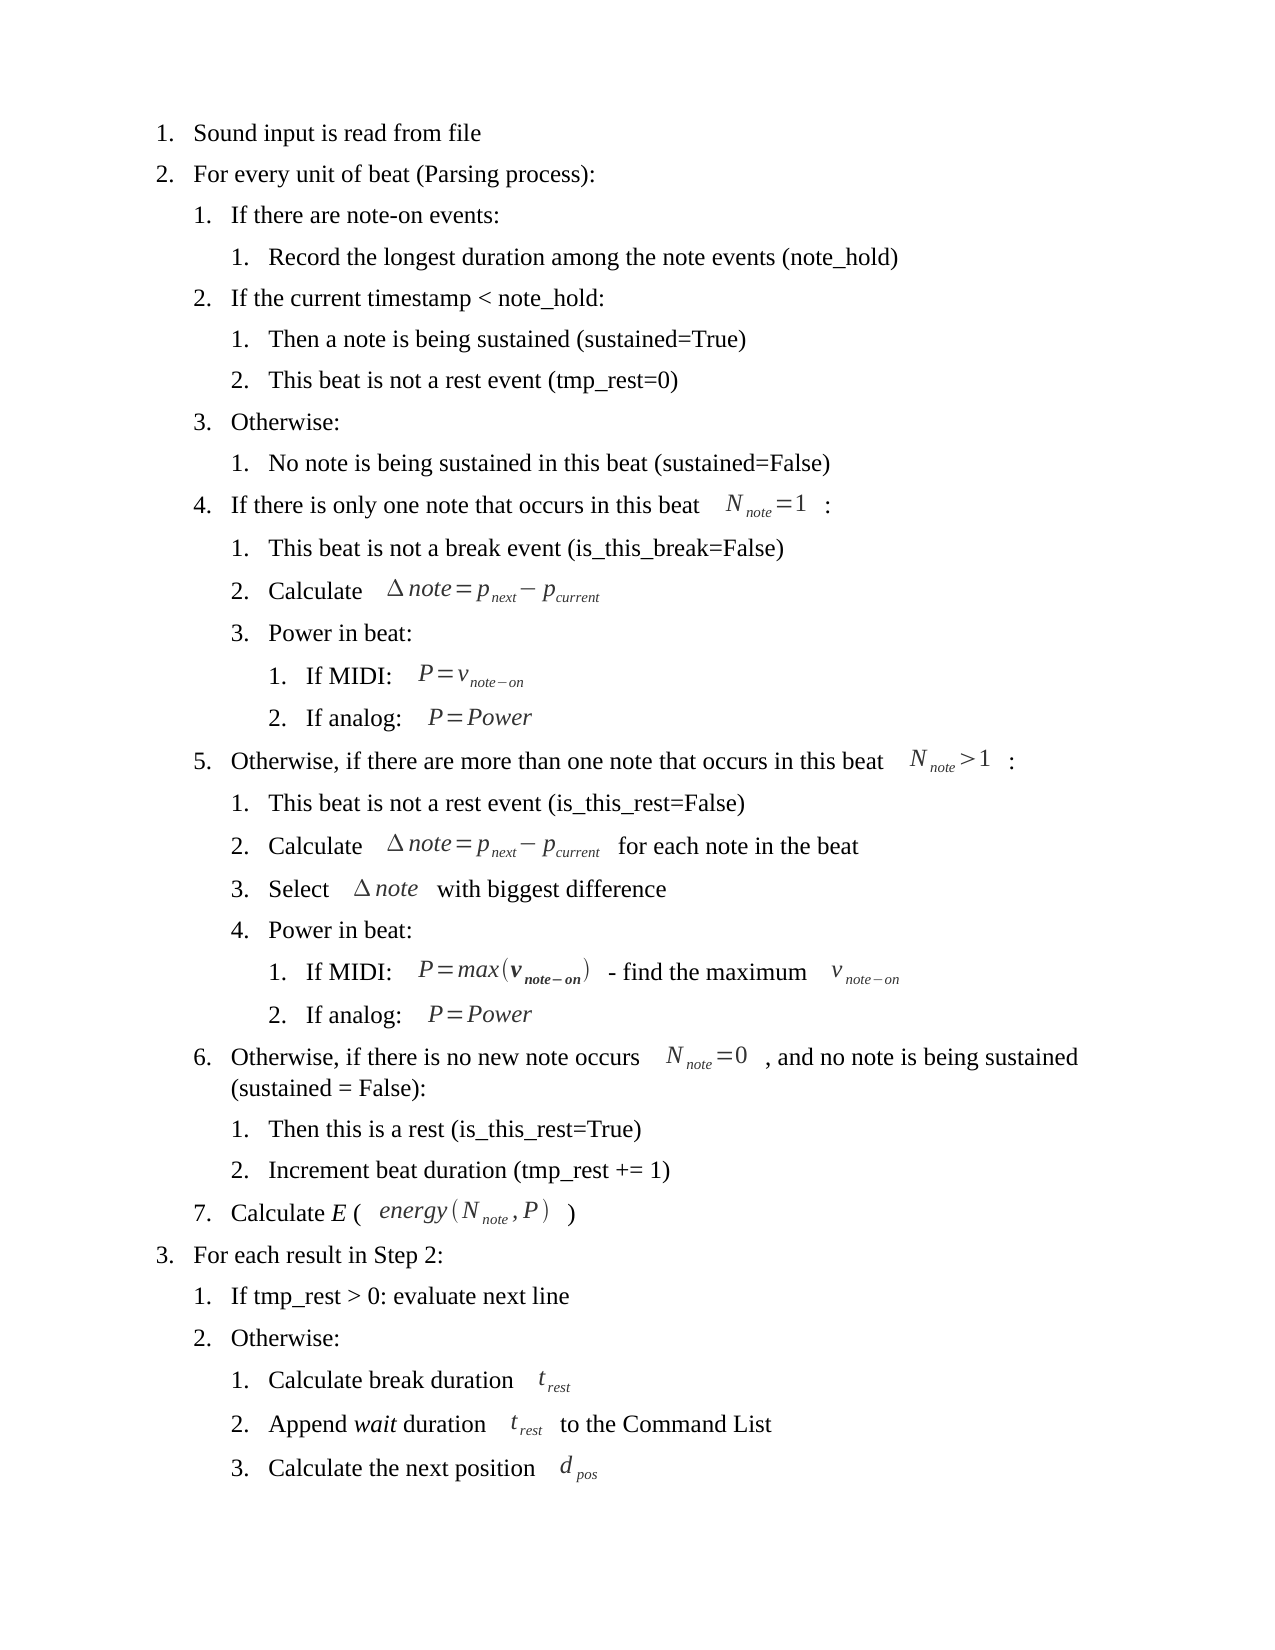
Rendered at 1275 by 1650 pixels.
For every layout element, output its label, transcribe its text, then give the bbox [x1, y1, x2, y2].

list Increment beat duration (tmp_rest += 1) [231, 1155, 1157, 1184]
list Calculate break duration [231, 1364, 1157, 1395]
list Otherwise: [193, 1323, 1157, 1351]
list If MIDI: - find the maximum [268, 956, 1157, 987]
list Otherwise, if there is no new note occurs , and no note is being sustained (sustained = False): [193, 1041, 1157, 1101]
list Then a note is being sustained (sustained=True) [231, 324, 1157, 353]
list If tmp_rest > 0: evaluate next line [193, 1281, 1157, 1310]
list If there is only one note that occurs in this beat : [193, 489, 1157, 521]
list This beat is not a break event (is_this_break=False) [231, 533, 1157, 562]
list This beat is not a rest event (tmp_rest=0) [231, 366, 1157, 394]
list No note is being sustained in this beat (sustained=False) [231, 448, 1157, 477]
list Calculate E () [193, 1196, 1157, 1228]
list Power in beat: [231, 915, 1157, 944]
list Record the longest duration among the note events (note_hold) [231, 242, 1157, 271]
list Otherwise: [193, 407, 1157, 436]
list Then this is a rest (is_this_rest=True) [231, 1114, 1157, 1143]
list Sound input is read from file [156, 118, 1157, 147]
list Calculate the next position [231, 1452, 1157, 1483]
list Power in beat: [231, 618, 1157, 647]
list If analog: [268, 703, 1157, 732]
list Select with biggest difference [231, 874, 1157, 902]
list Calculate [231, 574, 1157, 606]
list For each result in Step 2: [156, 1240, 1157, 1269]
list Calculate for each note in the beat [231, 830, 1157, 861]
list Append wait duration to the Command List [231, 1408, 1157, 1439]
list Otherwise, if there are more than one note that occurs in this beat : [193, 745, 1157, 776]
list This beat is not a rest event (is_this_rest=False) [231, 788, 1157, 817]
list If there are note-on events: [193, 201, 1157, 229]
list If the current timestamp < note_hold: [193, 283, 1157, 312]
list If MIDI: [268, 659, 1157, 691]
list For every unit of beat (Parsing process): [156, 159, 1157, 188]
list If analog: [268, 1000, 1157, 1029]
